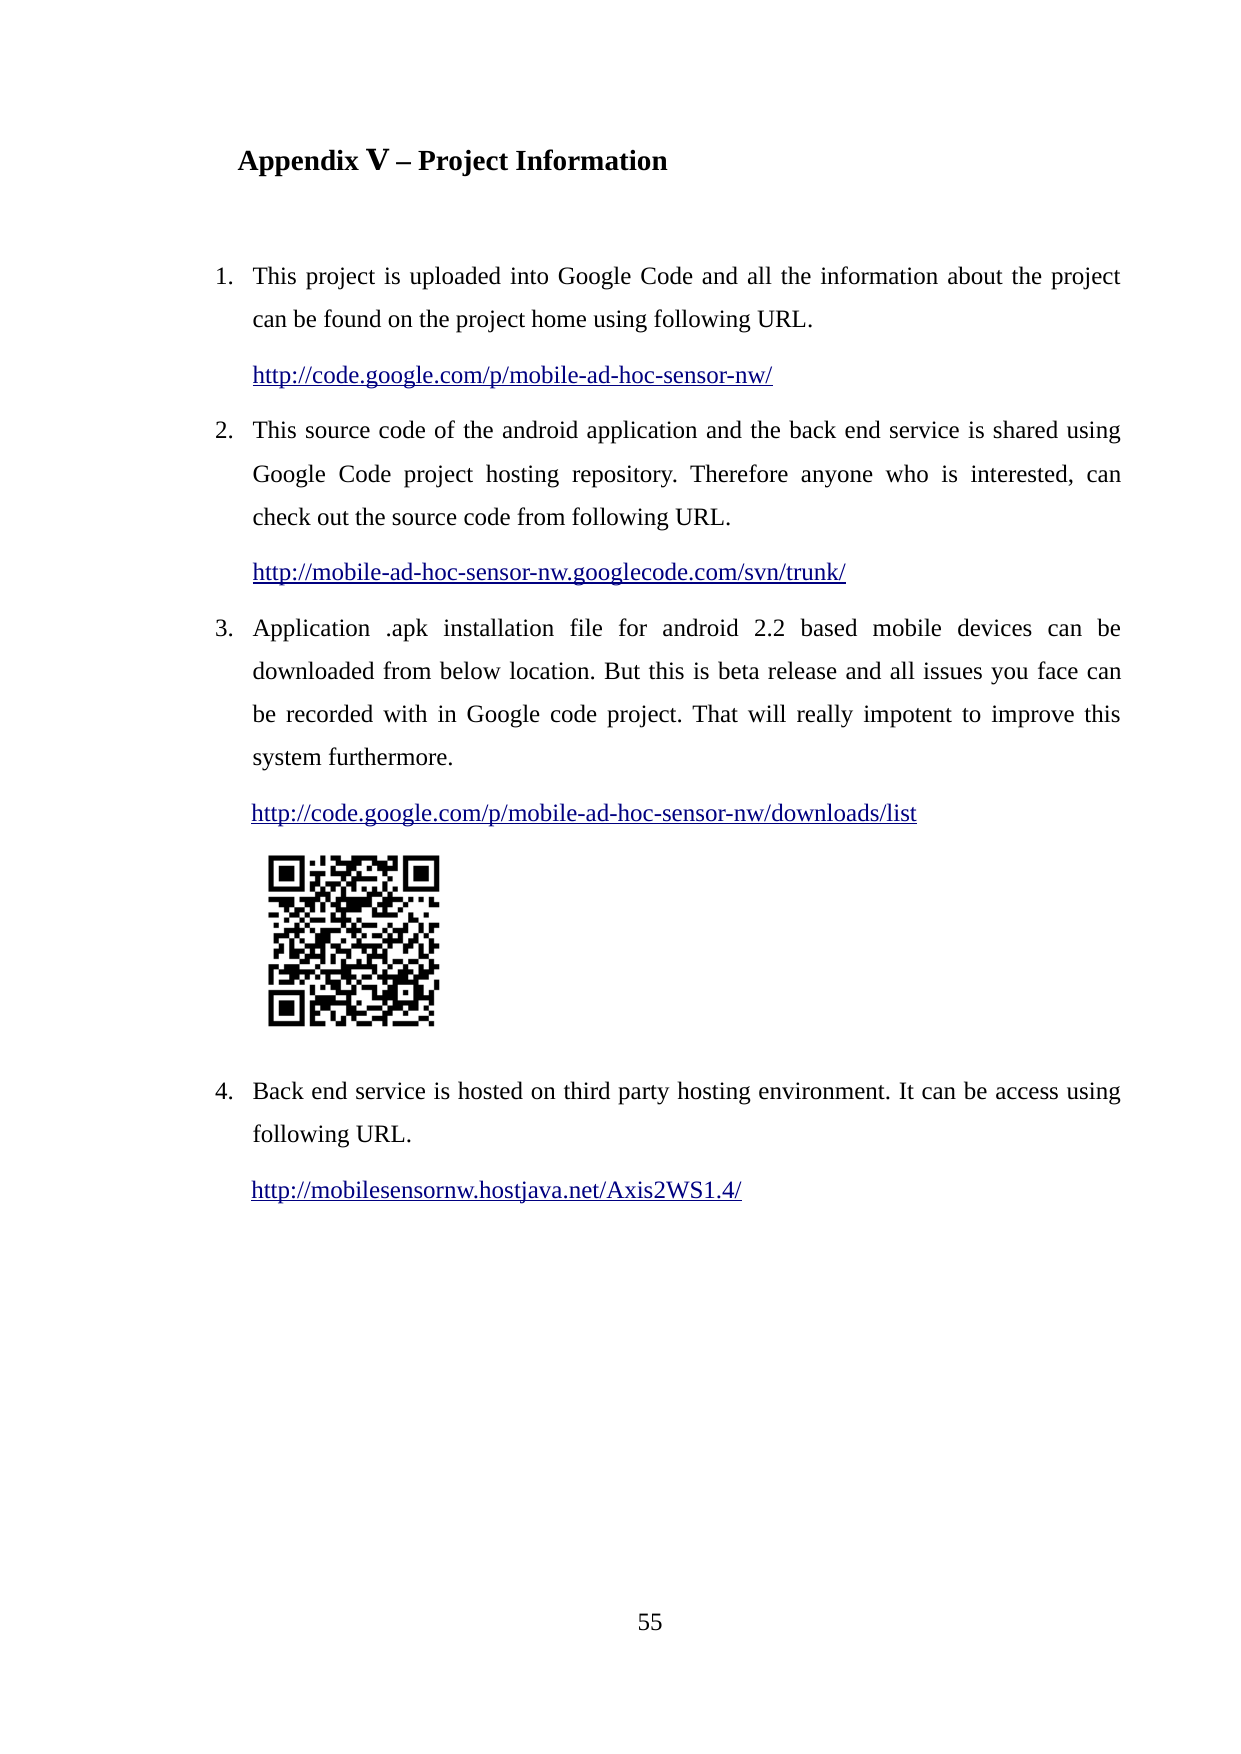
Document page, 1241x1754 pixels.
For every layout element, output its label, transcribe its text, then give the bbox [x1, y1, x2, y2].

list Back end service is hosted on third party hosting environment. It can be access using following URL. [215, 1076, 1122, 1148]
picture [257, 844, 451, 1038]
text http://mobilesensornw.hostjava.net/Axis2WS1.4/ [177, 1175, 1122, 1204]
list This project is uploaded into Google Code and all the information about the project can be found on the project home using following URL. [215, 261, 1122, 333]
subtitle Appendix Ⅴ – Project Information [177, 143, 1122, 176]
list Application .apk installation file for android 2.2 based mobile devices can be downloaded from below location. But this is beta release and all issues you face can be recorded with in Google code project. That will really impotent to improve this system furthermore. [215, 613, 1122, 771]
list http://code.google.com/p/mobile-ad-hoc-sensor-nw/ [215, 360, 1122, 389]
text http://code.google.com/p/mobile-ad-hoc-sensor-nw/downloads/list [177, 798, 1122, 827]
list This source code of the android application and the back end service is shared using Google Code project hosting repository. Therefore anyone who is interested, can check out the source code from following URL. [215, 416, 1122, 531]
list http://mobile-ad-hoc-sensor-nw.googlecode.com/svn/trunk/ [215, 557, 1122, 586]
